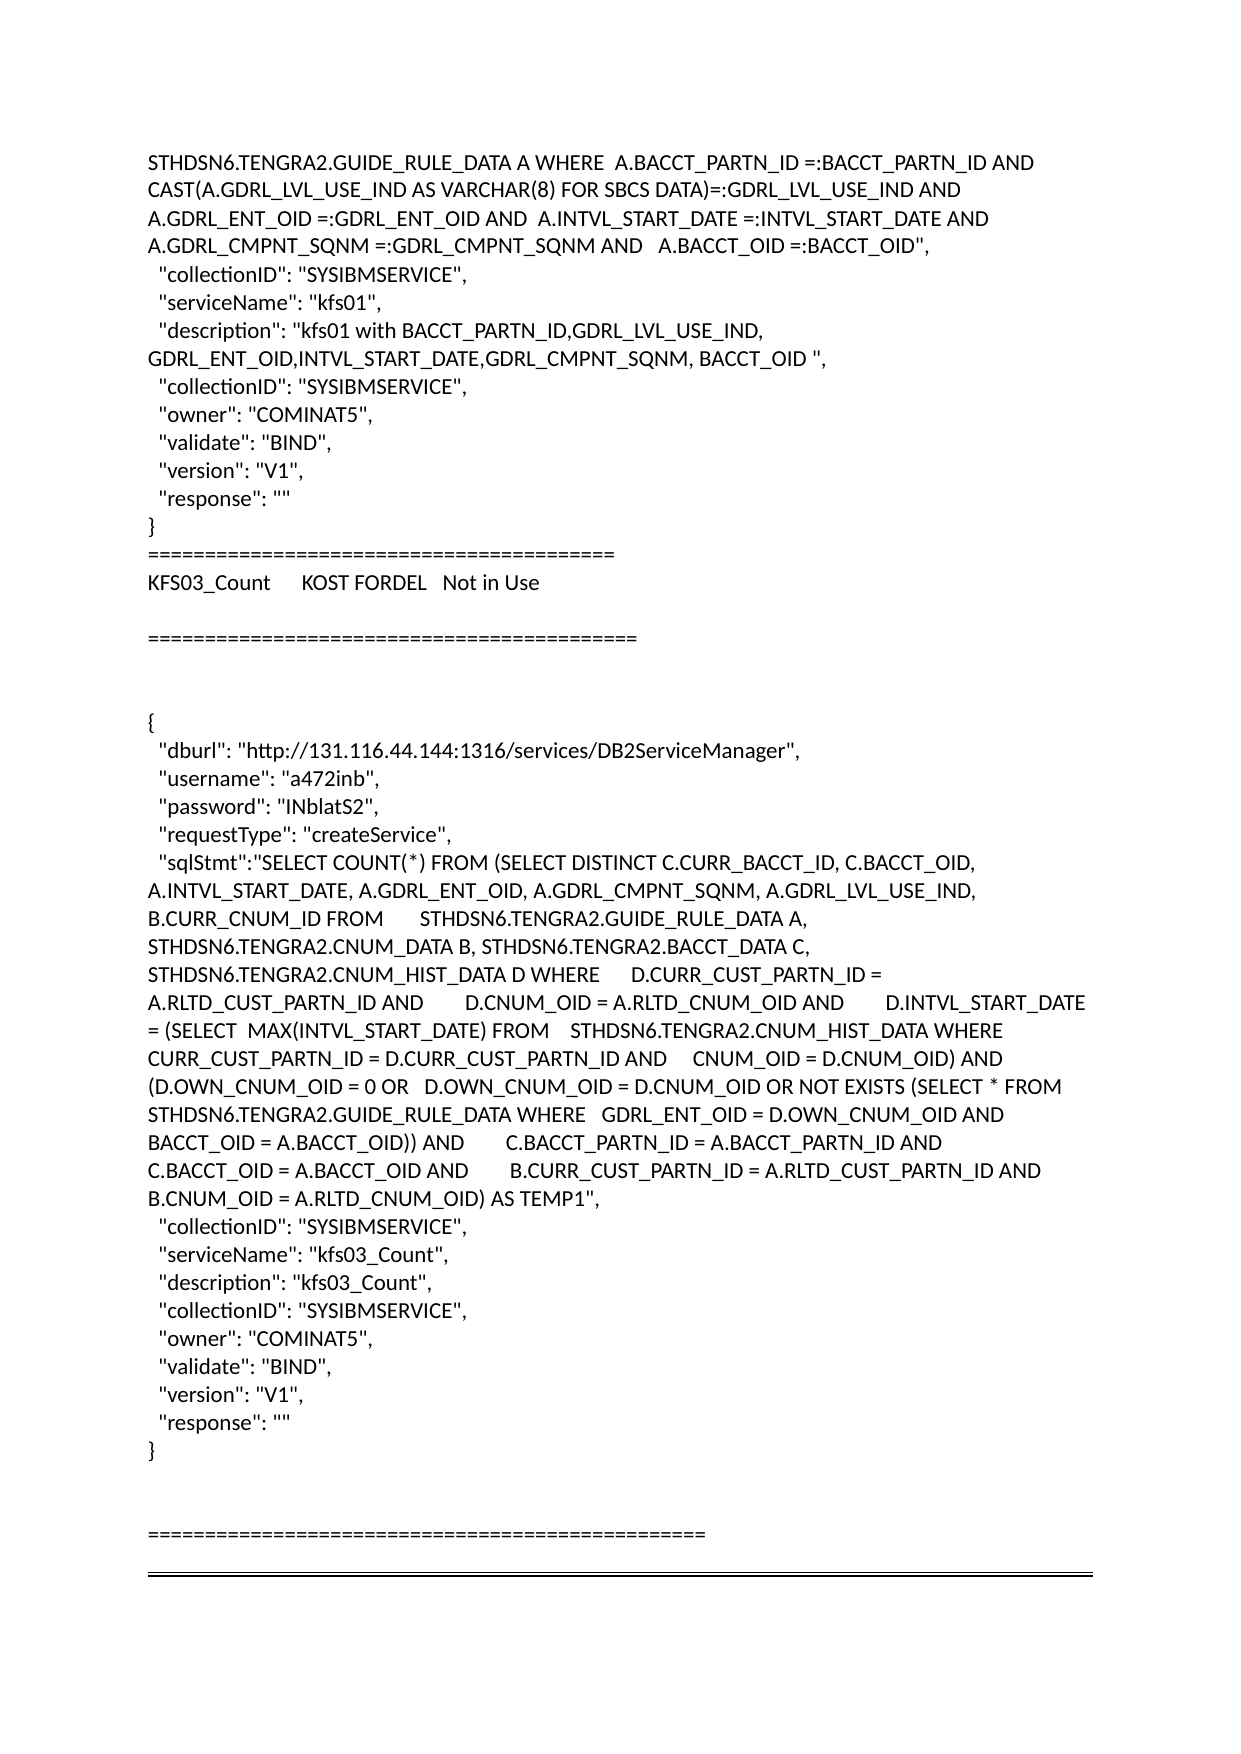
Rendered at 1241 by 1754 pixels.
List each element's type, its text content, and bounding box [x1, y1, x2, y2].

text "serviceName": "kfs03_Count", [148, 1240, 1093, 1268]
text ========================================= [148, 540, 1093, 568]
text "response": "" [148, 484, 1093, 512]
text "password": "INblatS2", [148, 792, 1093, 820]
text "validate": "BIND", [148, 1352, 1093, 1381]
text "dburl": "http://131.116.44.144:1316/services/DB2ServiceManager", [148, 736, 1093, 764]
text "owner": "COMINAT5", [148, 1324, 1093, 1352]
text "owner": "COMINAT5", [148, 400, 1093, 428]
text "sqlStmt":"SELECT COUNT(*) FROM (SELECT DISTINCT C.CURR_BACCT_ID, C.BACCT_OID, A.INTVL_START_DATE, A.GDRL_ENT_OID, A.GDRL_CMPNT_SQNM, A.GDRL_LVL_USE_IND, B.CURR_CNUM_ID FROM STHDSN6.TENGRA2.GUIDE_RULE_DATA A, STHDSN6.TENGRA2.CNUM_DATA B, STHDSN6.TENGRA2.BACCT_DATA C, STHDSN6.TENGRA2.CNUM_HIST_DATA D WHERE D.CURR_CUST_PARTN_ID = A.RLTD_CUST_PARTN_ID AND D.CNUM_OID = A.RLTD_CNUM_OID AND D.INTVL_START_DATE = (SELECT MAX(INTVL_START_DATE) FROM STHDSN6.TENGRA2.CNUM_HIST_DATA WHERE CURR_CUST_PARTN_ID = D.CURR_CUST_PARTN_ID AND CNUM_OID = D.CNUM_OID) AND (D.OWN_CNUM_OID = 0 OR D.OWN_CNUM_OID = D.CNUM_OID OR NOT EXISTS (SELECT * FROM STHDSN6.TENGRA2.GUIDE_RULE_DATA WHERE GDRL_ENT_OID = D.OWN_CNUM_OID AND BACCT_OID = A.BACCT_OID)) AND C.BACCT_PARTN_ID = A.BACCT_PARTN_ID AND C.BACCT_OID = A.BACCT_OID AND B.CURR_CUST_PARTN_ID = A.RLTD_CUST_PARTN_ID AND B.CNUM_OID = A.RLTD_CNUM_OID) AS TEMP1", [148, 848, 1093, 1212]
text "collectionID": "SYSIBMSERVICE", [148, 372, 1093, 400]
text "description": "kfs01 with BACCT_PARTN_ID,GDRL_LVL_USE_IND, GDRL_ENT_OID,INTVL_START_DATE,GDRL_CMPNT_SQNM, BACCT_OID ", [148, 316, 1093, 372]
text KFS03_Count KOST FORDEL Not in Use [148, 568, 1093, 596]
text } [148, 512, 1093, 540]
text } [148, 1437, 1093, 1464]
text "collectionID": "SYSIBMSERVICE", [148, 260, 1093, 288]
text "collectionID": "SYSIBMSERVICE", [148, 1212, 1093, 1240]
text "version": "V1", [148, 1381, 1093, 1408]
text STHDSN6.TENGRA2.GUIDE_RULE_DATA A WHERE A.BACCT_PARTN_ID =:BACCT_PARTN_ID AND CAST(A.GDRL_LVL_USE_IND AS VARCHAR(8) FOR SBCS DATA)=:GDRL_LVL_USE_IND AND A.GDRL_ENT_OID =:GDRL_ENT_OID AND A.INTVL_START_DATE =:INTVL_START_DATE AND A.GDRL_CMPNT_SQNM =:GDRL_CMPNT_SQNM AND A.BACCT_OID =:BACCT_OID", [148, 148, 1093, 260]
text "version": "V1", [148, 456, 1093, 484]
text "requestType": "createService", [148, 820, 1093, 848]
text "description": "kfs03_Count", [148, 1268, 1093, 1296]
text { [148, 708, 1093, 736]
text =========================================== [148, 624, 1093, 652]
text "username": "a472inb", [148, 764, 1093, 792]
text "validate": "BIND", [148, 428, 1093, 456]
text ================================================= [148, 1521, 1093, 1549]
text "response": "" [148, 1408, 1093, 1437]
text "collectionID": "SYSIBMSERVICE", [148, 1296, 1093, 1324]
text "serviceName": "kfs01", [148, 288, 1093, 316]
